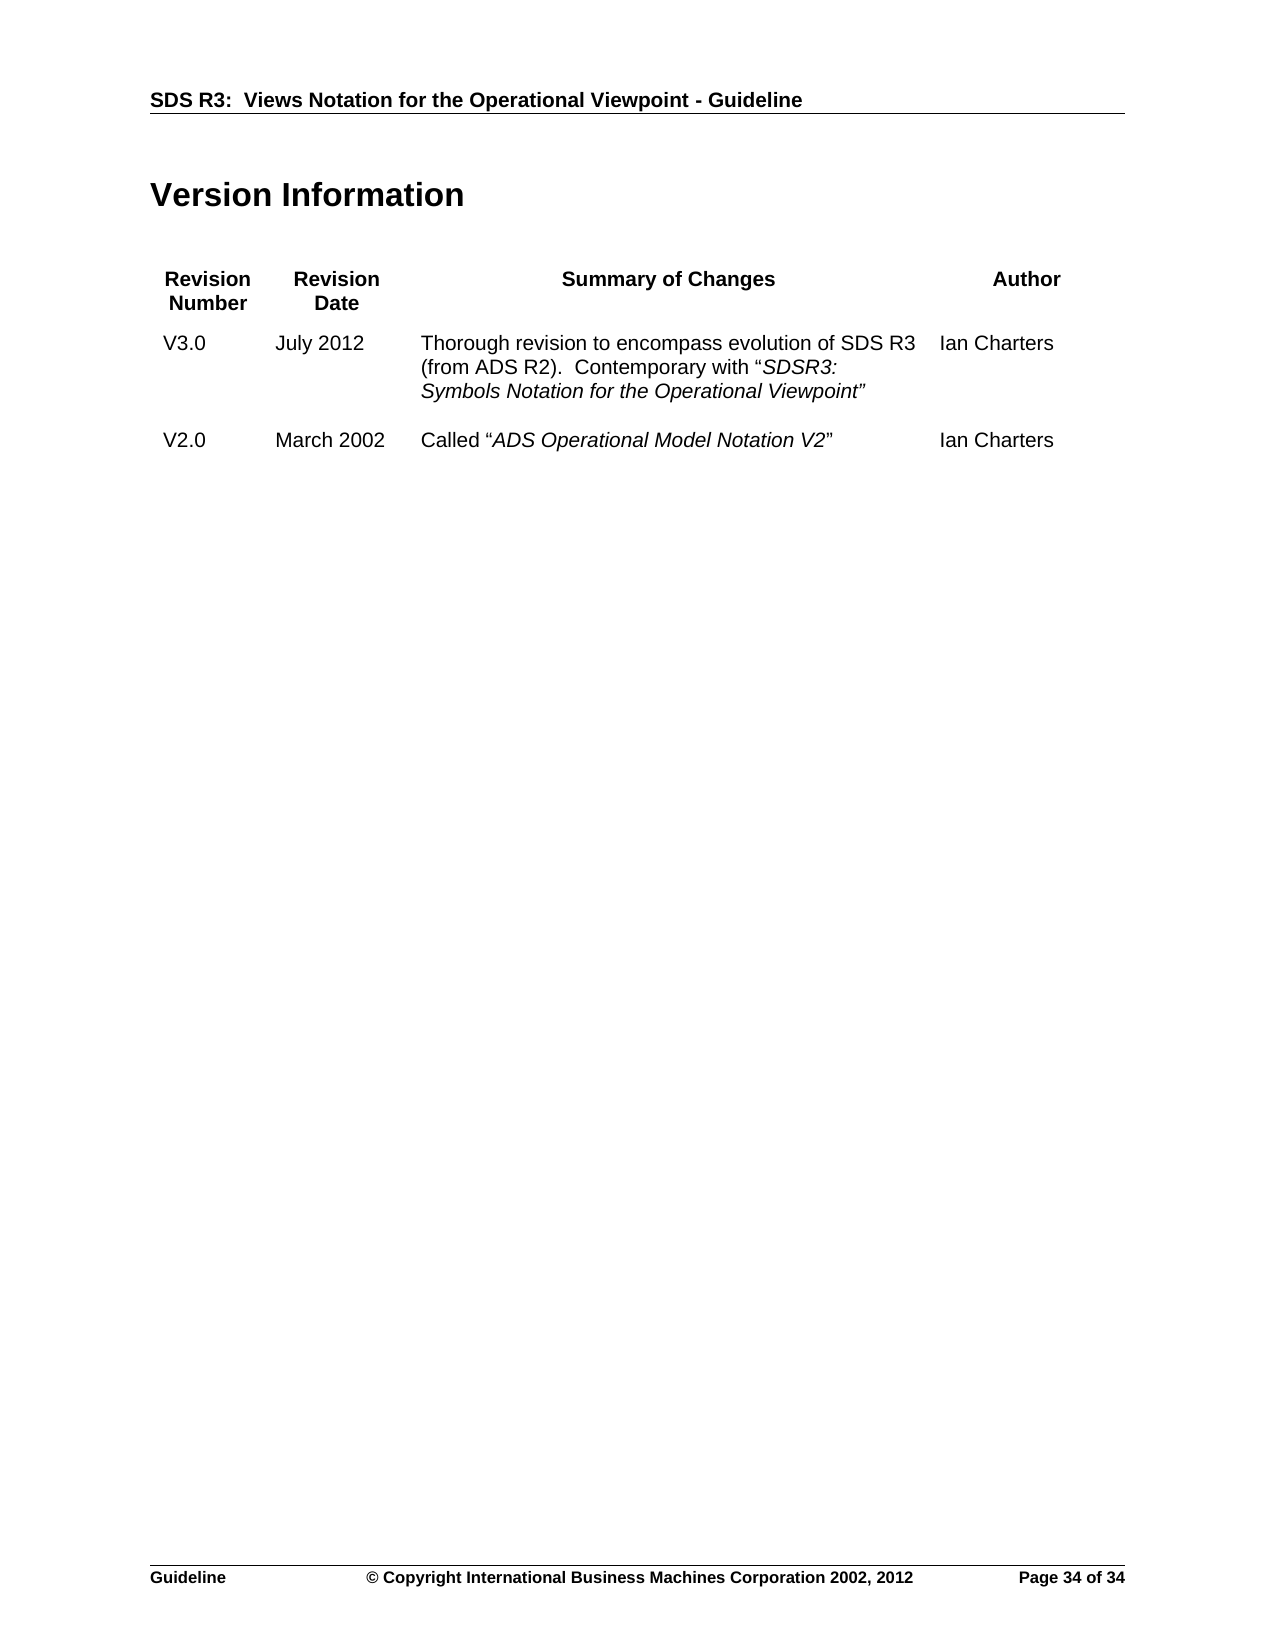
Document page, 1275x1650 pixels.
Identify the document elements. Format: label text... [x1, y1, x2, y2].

table_cell V2.0 [152, 416, 264, 464]
table_cell Called “ADS Operational Model Notation V2” [409, 416, 928, 464]
table_cell Ian Charters [928, 319, 1125, 416]
table_header Summary of Changes [409, 263, 928, 319]
table_cell Ian Charters [928, 416, 1125, 464]
table_cell July 2012 [264, 319, 409, 416]
table_cell V3.0 [152, 319, 264, 416]
table_cell Thorough revision to encompass evolution of SDS R3 (from ADS R2). Contemporary with “SDSR3: Symbols Notation for the Operational Viewpoint” [409, 319, 928, 416]
table_header Revision Date [264, 263, 409, 319]
table_cell March 2002 [264, 416, 409, 464]
subtitle Version Information [150, 175, 1125, 213]
table_header Author [928, 263, 1125, 319]
table_header Revision Number [152, 263, 264, 319]
